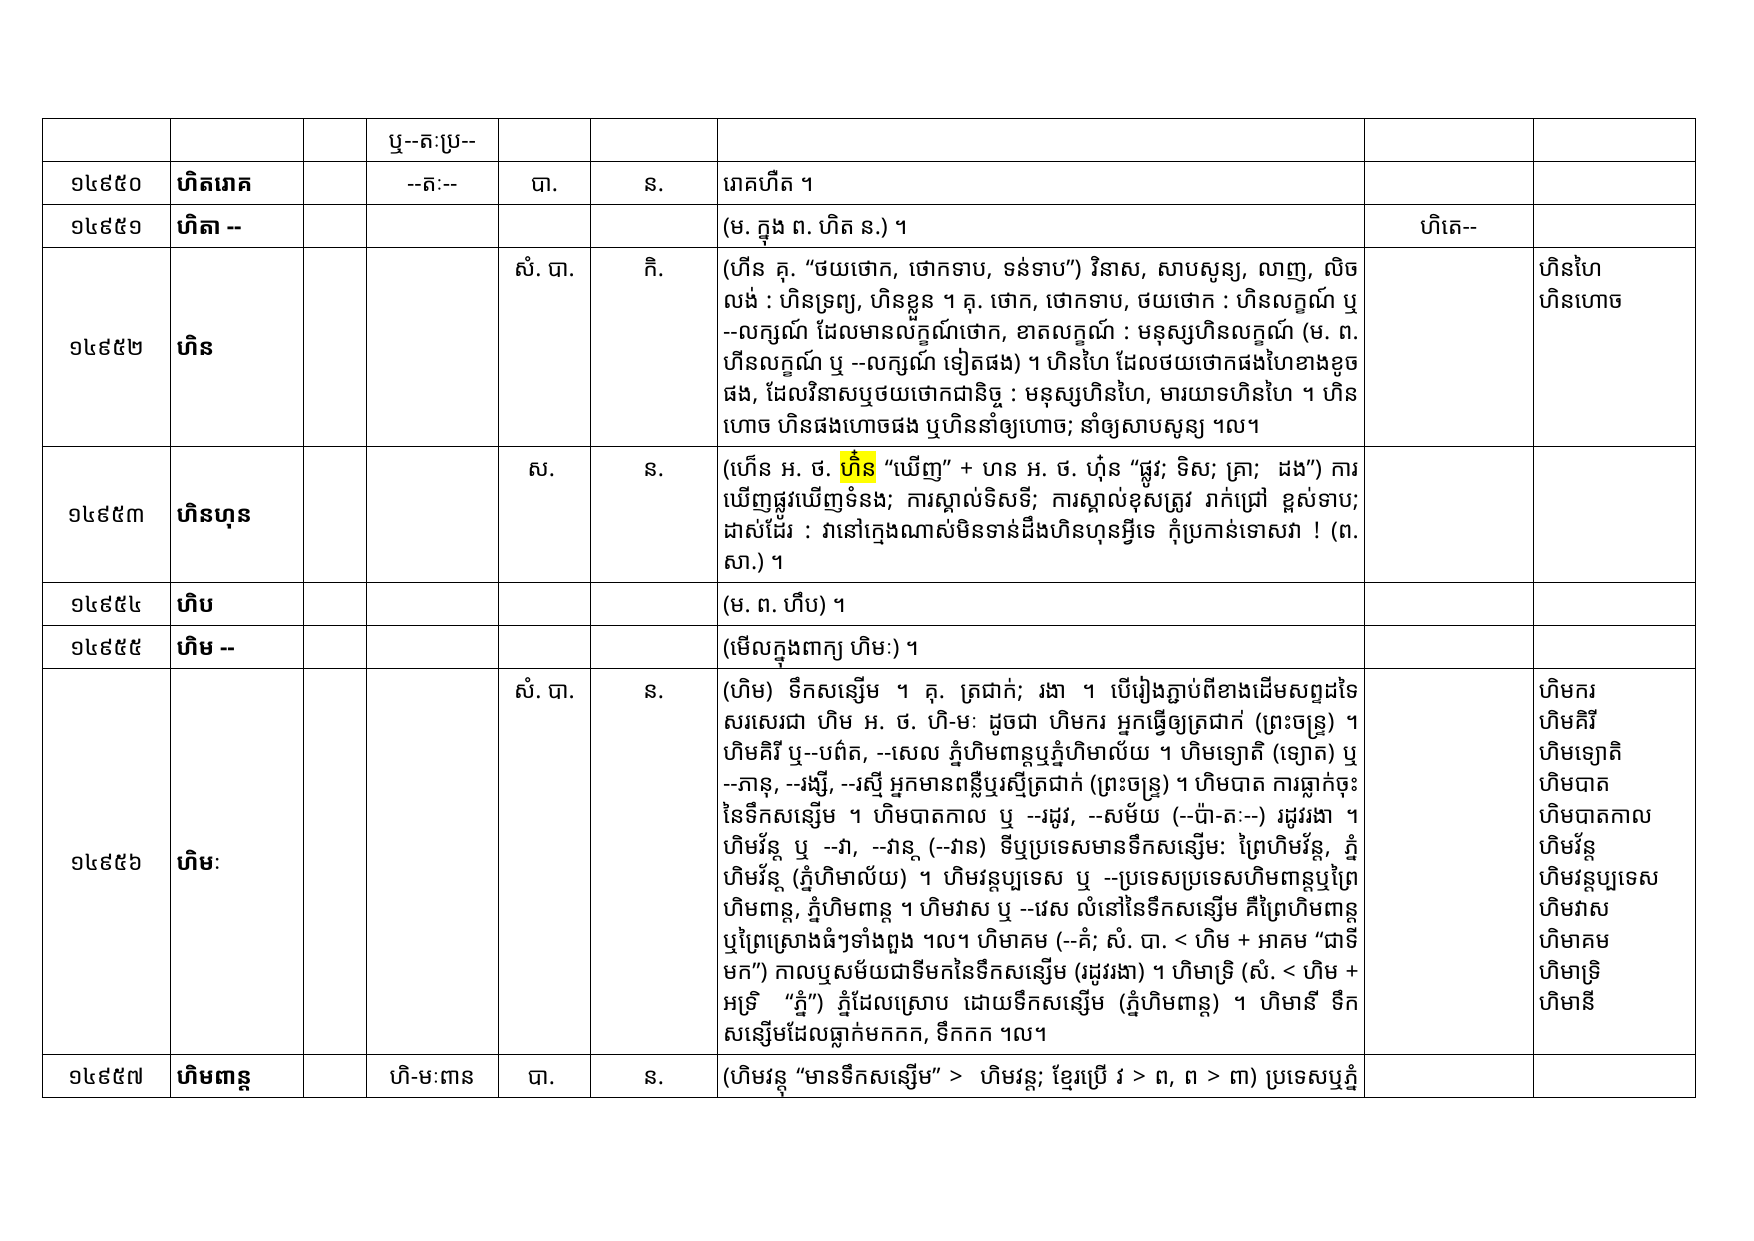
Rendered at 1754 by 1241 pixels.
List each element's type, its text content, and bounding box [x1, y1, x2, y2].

table_cell [591, 119, 717, 161]
table_cell [1365, 447, 1533, 582]
table_cell [591, 583, 717, 625]
table_cell [304, 248, 366, 446]
table_cell [499, 119, 590, 161]
table_cell ហិម -- [171, 626, 303, 668]
table_cell [1534, 119, 1695, 161]
table_cell ១៤៩៥៧ [43, 1055, 170, 1097]
table_cell បា. [499, 162, 590, 204]
table_cell [304, 205, 366, 247]
table_cell [1534, 447, 1695, 582]
table_cell ន. [591, 162, 717, 204]
table_cell [304, 1055, 366, 1097]
table_cell ហិនហុន [171, 447, 303, 582]
table_cell [591, 205, 717, 247]
table_cell ហិន [171, 248, 303, 446]
table_cell ហិន​ហៃ ហិន​ហោច [1534, 248, 1695, 446]
table_cell ១៤៩៥៥ [43, 626, 170, 668]
table_cell (ហីន គុ. “ថយ​ថោក, ថោក​ទាប, ទន់​ទាប”) វិនាស, សាប​សូន្យ, លាញ, លិច​លង់ : ហិន​ទ្រព្យ, ហិន​ខ្លួន ។ គុ. ថោក, ថោក​ទាប, ថយ​ថោក : ហិន​លក្ខណ៍ ឬ --លក្សណ៍ ដែល​មាន​លក្ខណ៍​ថោក, ខាត​លក្ខណ៍ : មនុស្ស​ហិន​លក្ខណ៍ (ម. ព. ហីន​លក្ខណ៍ ឬ --លក្សណ៍ ទៀត​ផង) ។ ហិន​ហៃ ដែល​ថយ​ថោក​ផង​ហៃ​ខាង​ខូច​ផង, ដែល​វិនាស​ឬ​ថយ​ថោក​ជានិច្ច : មនុស្ស​ហិន​ហៃ, មារយាទ​ហិន​ហៃ ។ ហិន​ហោច ហិន​ផង​ហោច​ផង ឬ​ហិន​នាំ​ឲ្យ​ហោច; នាំ​ឲ្យ​សាប​សូន្យ ។ល។ [718, 248, 1364, 446]
table_cell [1365, 119, 1533, 161]
table_cell ១៤៩៥២ [43, 248, 170, 446]
table_cell ន. [591, 447, 717, 582]
table_cell ហិមករ ហិមគិរី ហិមទ្យោតិ ហិមបាត ហិមបាត​កាល ហិមវ័ន្ត ហិមវន្តប្បទេស ហិមវាស ហិមាគម ហិមាទ្រិ ហិមានី [1534, 669, 1695, 1054]
table_cell ហិ-មៈពាន [367, 1055, 498, 1097]
table_cell ហិតេ-- [1365, 205, 1533, 247]
table_cell (ហិម) ទឹក​សន្សើម ។ គុ. ត្រជាក់; រងា ។ បើ​រៀង​ភ្ជាប់​ពី​ខាង​ដើម​សព្ទ​ដទៃ សរសេរ​ជា ហិម អ. ថ. ហិ-មៈ ដូច​ជា ហិមករ អ្នក​ធ្វើ​ឲ្យ​ត្រជាក់ (ព្រះ​ចន្រ្ទ) ។ ហិមគិរី ឬ--បព៌ត, --សេល ភ្នំ​ហិមពាន្ត​ឬ​ភ្នំ​ហិមាល័យ ។ ហិមទ្យោតិ (ទ្យោត) ឬ --ភានុ, --រង្សី, --រស្មី អ្នក​មាន​ពន្លឺ​ឬ​រស្មី​ត្រជាក់ (ព្រះ​ចន្រ្ទ) ។ ហិមបាត ការ​ធ្លាក់​ចុះ​នៃ​ទឹក​សន្សើម ។ ហិមបាត​កាល ឬ --រដូវ, --សម័យ (--ប៉ា-តៈ--) រដូវ​រងា ។ ហិមវ័ន្ត ឬ --វា, --វាន្ត (--វាន) ទី​ឬ​ប្រទេស​មាន​ទឹក​សន្សើម: ព្រៃ​ហិមវ័ន្ត, ភ្នំ​ហិមវ័ន្ត (ភ្នំ​ហិមាល័យ) ។ ហិមវន្តប្បទេស ឬ --ប្រទេស​ប្រទេស​ហិមពាន្ត​ឬ​ព្រៃ​ហិមពាន្ត, ភ្នំ​ហិមពាន្ត ។ ហិមវាស ឬ --វេស លំនៅ​នៃ​ទឹក​សន្សើម គឺ​ព្រៃ​ហិមពាន្ត​ឬ​ព្រៃ​ស្រោង​ធំ​ៗ​ទាំងពួង ។ល។ ហិមាគម (--គំ; សំ. បា. < ហិម + អាគម “ជា​ទី​មក”) កាល​ឬ​សម័យ​ជា​ទី​មក​នៃ​ទឹក​សន្សើម (រដូវ​រងា) ។ ហិមាទ្រិ (សំ. < ហិម + អទ្រិ “ភ្នំ”) ភ្នំ​ដែល​ស្រោប ដោយ​ទឹក​សន្សើម (ភ្នំ​ហិមពាន្ត) ។ ហិមានី ទឹក​សន្សើម​ដែល​ធ្លាក់​មក​កក, ទឹក​កក ។ល។ [718, 669, 1364, 1054]
table_cell [304, 669, 366, 1054]
table_cell ឬ--តៈប្រ-- [367, 119, 498, 161]
table_cell ១៤៩៥៦ [43, 669, 170, 1054]
table_cell [1534, 162, 1695, 204]
table_cell [718, 119, 1364, 161]
table_cell (មើល​ក្នុង​ពាក្យ ហិមៈ) ។ [718, 626, 1364, 668]
table_cell [367, 447, 498, 582]
table_cell បា. [499, 1055, 590, 1097]
table_cell [304, 162, 366, 204]
table_cell [499, 583, 590, 625]
table_cell [1534, 1055, 1695, 1097]
table_cell [1365, 248, 1533, 446]
table_cell [1365, 626, 1533, 668]
table_cell [591, 626, 717, 668]
table_cell [171, 119, 303, 161]
table_cell [304, 447, 366, 582]
table_cell [367, 669, 498, 1054]
table_cell [43, 119, 170, 161]
table_cell [1365, 583, 1533, 625]
table_cell --តៈ-- [367, 162, 498, 204]
table_cell (ហេ៏ន អ. ថ. ហិ៎ន “ឃើញ” + ហន អ. ថ. ហុ៎ន “ផ្លូវ; ទិស; គ្រា; ដង”) ការ​ឃើញ​ផ្លូវ​ឃើញ​ទំនង; ការ​ស្គាល់​ទិស​ទី; ការ​ស្គាល់​ខុស​ត្រូវ រាក់​ជ្រៅ ខ្ពស់​ទាប; ដាស់​ដែរ : វា​នៅ​ក្មេង​ណាស់​មិន​ទាន់​ដឹង​ហិន​ហុន​អ្វី​ទេ កុំ​ប្រកាន់​ទោស​វា ! (ព. សា.) ។ [718, 447, 1364, 582]
table_cell ន. [591, 1055, 717, 1097]
table_cell ហិតា -- [171, 205, 303, 247]
table_cell [367, 583, 498, 625]
table_cell ហិមពាន្ត [171, 1055, 303, 1097]
table_cell ១៤៩៥១ [43, 205, 170, 247]
table_cell (ម. ព. ហឹប) ។ [718, 583, 1364, 625]
table_cell [1365, 669, 1533, 1054]
table_cell ១៤៩៥៤ [43, 583, 170, 625]
table_cell ហិមៈ [171, 669, 303, 1054]
table_cell [1365, 162, 1533, 204]
table_cell [1365, 1055, 1533, 1097]
table_cell សំ. បា. [499, 248, 590, 446]
table_cell [1534, 583, 1695, 625]
table_cell [499, 626, 590, 668]
table_cell (ម. ក្នុង ព. ហិត ន.) ។ [718, 205, 1364, 247]
table_cell ១៤៩៥០ [43, 162, 170, 204]
table_cell សំ. បា. [499, 669, 590, 1054]
table_cell [1534, 205, 1695, 247]
table_cell (ហិមវន្តុ “មាន​ទឹក​សន្សើម” > ហិមវន្ត; ខ្មែរ​ប្រើ វ > ព, ព > ពា) ប្រទេស​ឬ​ភ្នំ​ [718, 1055, 1364, 1097]
table_cell [367, 248, 498, 446]
table_cell ១៤៩៥៣ [43, 447, 170, 582]
table_cell ហិប [171, 583, 303, 625]
table_cell [367, 205, 498, 247]
table_cell [1534, 626, 1695, 668]
table_cell [499, 205, 590, 247]
table_cell ស. [499, 447, 590, 582]
table_cell ហិត​រោគ [171, 162, 303, 204]
table_cell កិ. [591, 248, 717, 446]
table_cell រោគ​ហឺត ។ [718, 162, 1364, 204]
table_cell [304, 119, 366, 161]
table_cell [304, 626, 366, 668]
table_cell ន. [591, 669, 717, 1054]
table_cell [367, 626, 498, 668]
table_cell [304, 583, 366, 625]
